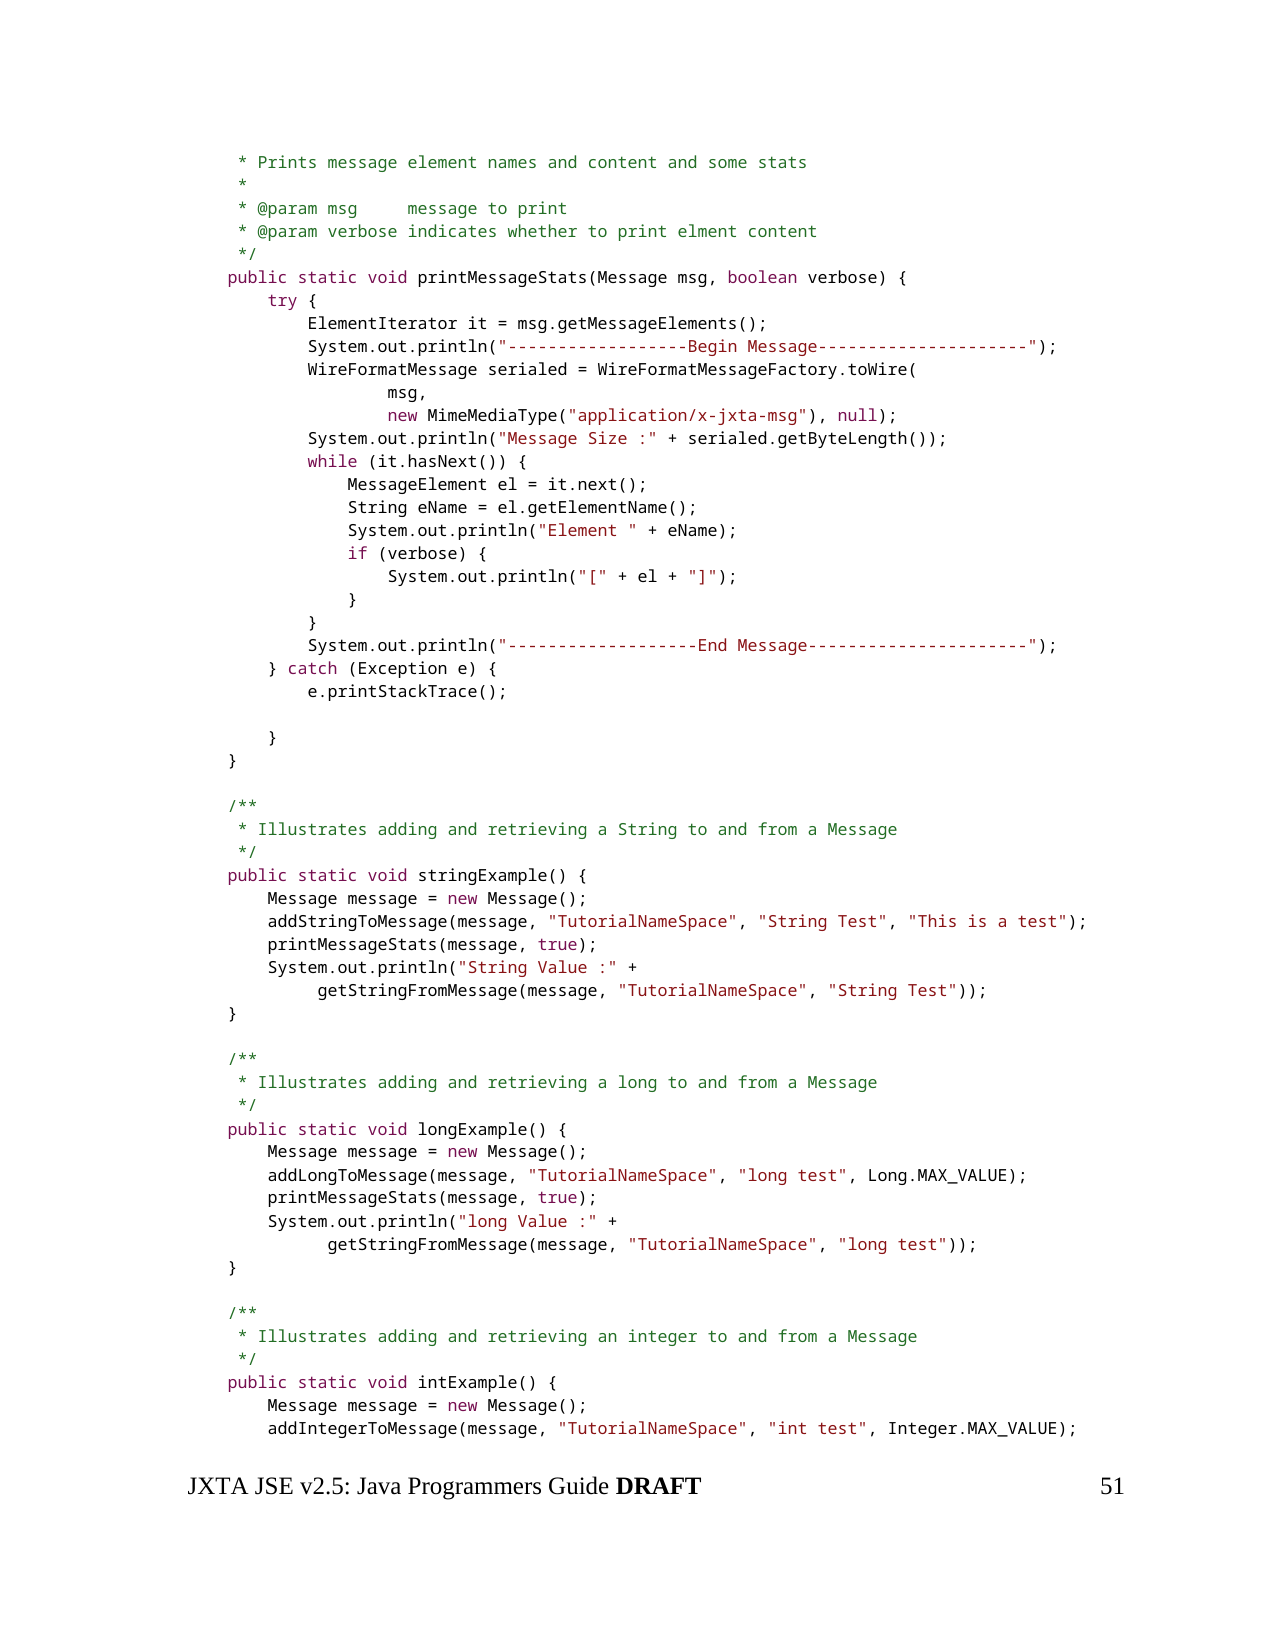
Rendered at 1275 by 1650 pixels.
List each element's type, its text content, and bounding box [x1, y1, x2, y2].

text } [187, 726, 1125, 748]
text public static void intExample() { [187, 1370, 1125, 1393]
text */ [187, 242, 1125, 265]
text } [187, 748, 1125, 772]
text msg, [187, 380, 1125, 403]
text * @param msg message to print [187, 196, 1125, 219]
text * Illustrates adding and retrieving an integer to and from a Message [187, 1324, 1125, 1347]
text if (verbose) { [187, 541, 1125, 564]
text */ [187, 1094, 1125, 1117]
text } catch (Exception e) { [187, 656, 1125, 679]
text * [187, 173, 1125, 196]
text * @param verbose indicates whether to print elment content [187, 219, 1125, 242]
text printMessageStats(message, true); [187, 1186, 1125, 1209]
text /** [187, 1048, 1125, 1071]
text System.out.println("String Value :" + [187, 956, 1125, 979]
text System.out.println("------------------Begin Message---------------------"); [187, 334, 1125, 357]
text } [187, 587, 1125, 610]
text ElementIterator it = msg.getMessageElements(); [187, 311, 1125, 334]
text } [187, 1002, 1125, 1025]
text * Prints message element names and content and some stats [187, 150, 1125, 173]
text addLongToMessage(message, "TutorialNameSpace", "long test", Long.MAX_VALUE); [187, 1163, 1125, 1186]
text e.printStackTrace(); [187, 679, 1125, 702]
text while (it.hasNext()) { [187, 449, 1125, 472]
text public static void longExample() { [187, 1117, 1125, 1140]
text * Illustrates adding and retrieving a String to and from a Message [187, 818, 1125, 841]
text System.out.println("[" + el + "]"); [187, 564, 1125, 587]
text Message message = new Message(); [187, 1393, 1125, 1416]
text printMessageStats(message, true); [187, 933, 1125, 956]
text Message message = new Message(); [187, 1140, 1125, 1163]
text */ [187, 1347, 1125, 1370]
text WireFormatMessage serialed = WireFormatMessageFactory.toWire( [187, 357, 1125, 380]
text */ [187, 841, 1125, 864]
text /** [187, 1301, 1125, 1324]
text System.out.println("Message Size :" + serialed.getByteLength()); [187, 426, 1125, 449]
text getStringFromMessage(message, "TutorialNameSpace", "long test")); [187, 1232, 1125, 1255]
text } [187, 1255, 1125, 1278]
text /** [187, 794, 1125, 818]
text String eName = el.getElementName(); [187, 495, 1125, 518]
text new MimeMediaType("application/x-jxta-msg"), null); [187, 403, 1125, 426]
text Message message = new Message(); [187, 887, 1125, 910]
text public static void printMessageStats(Message msg, boolean verbose) { [187, 265, 1125, 288]
text public static void stringExample() { [187, 864, 1125, 887]
text System.out.println("long Value :" + [187, 1209, 1125, 1232]
text System.out.println("-------------------End Message----------------------"); [187, 633, 1125, 656]
text } [187, 610, 1125, 633]
text addIntegerToMessage(message, "TutorialNameSpace", "int test", Integer.MAX_VALUE); [187, 1416, 1125, 1439]
text getStringFromMessage(message, "TutorialNameSpace", "String Test")); [187, 979, 1125, 1002]
text * Illustrates adding and retrieving a long to and from a Message [187, 1071, 1125, 1094]
text MessageElement el = it.next(); [187, 472, 1125, 495]
text System.out.println("Element " + eName); [187, 518, 1125, 541]
text try { [187, 288, 1125, 311]
text addStringToMessage(message, "TutorialNameSpace", "String Test", "This is a test"); [187, 910, 1227, 933]
